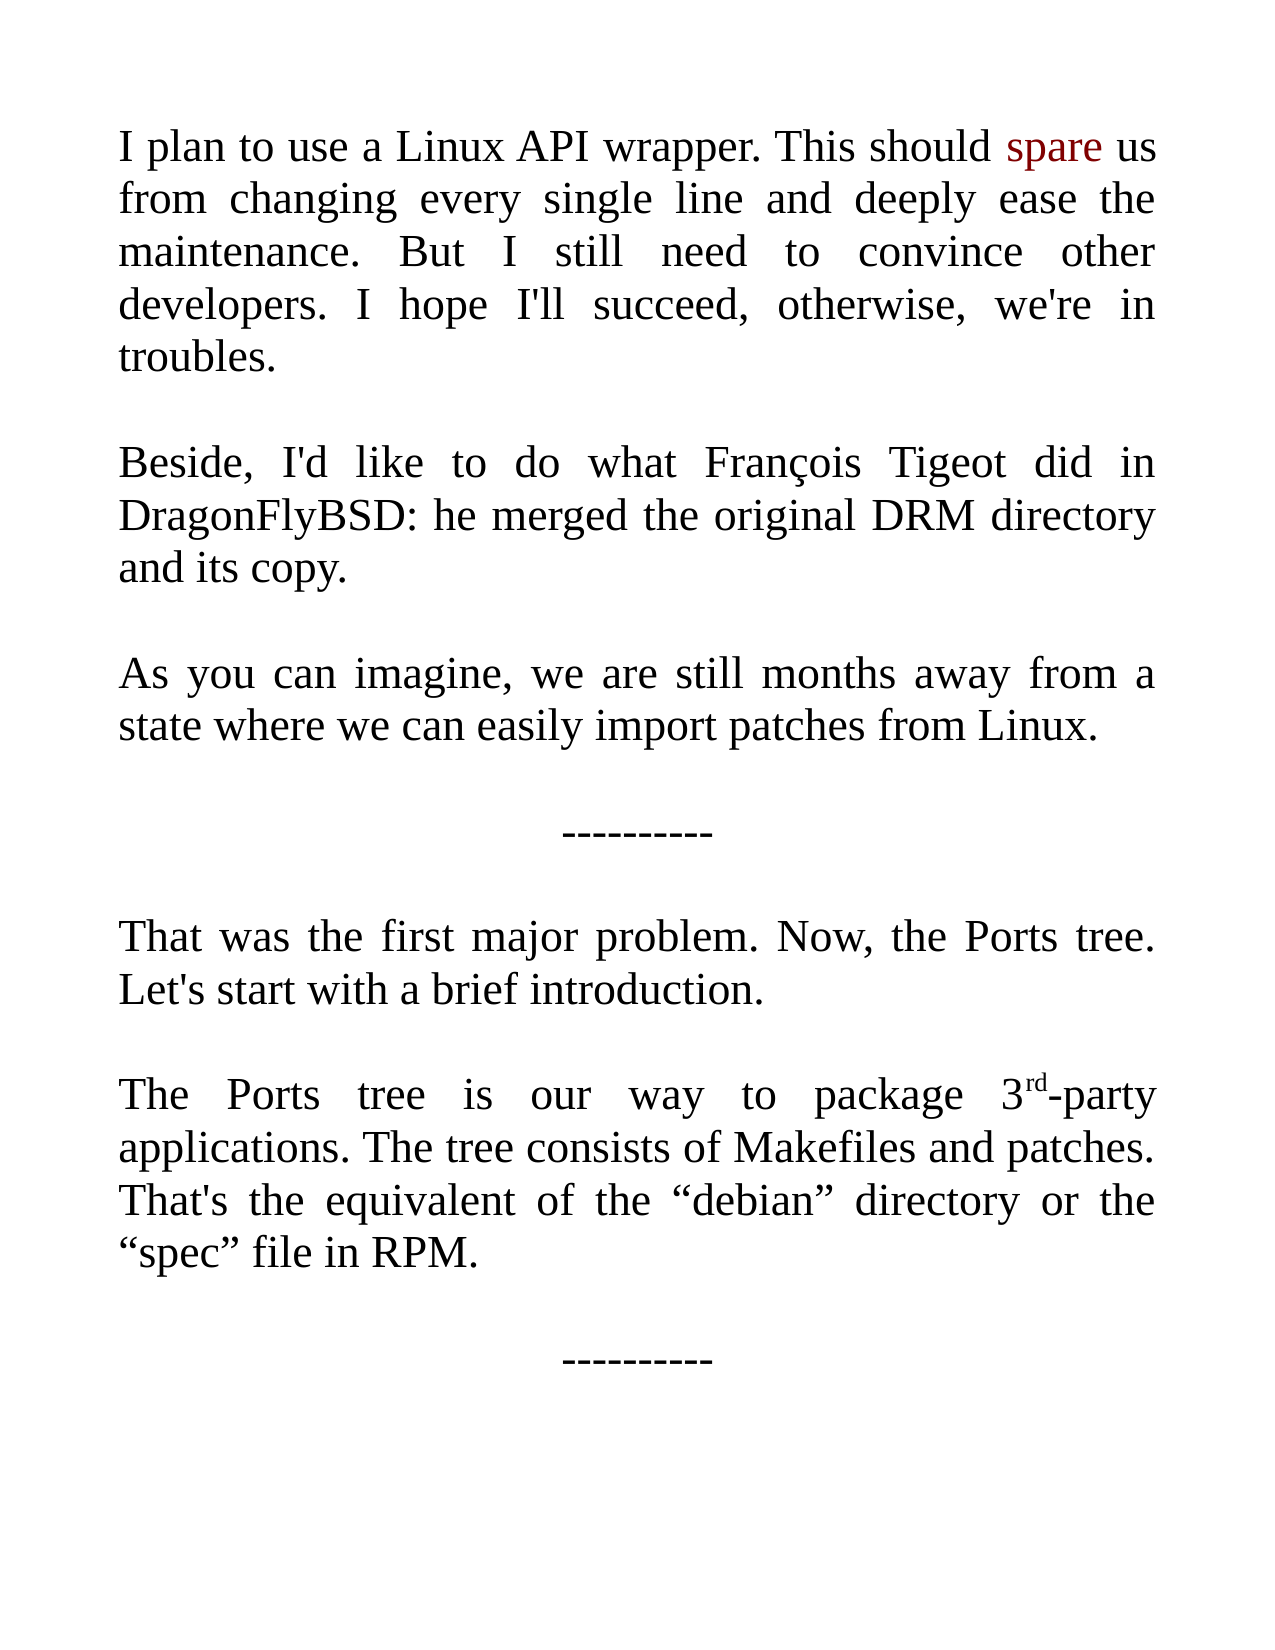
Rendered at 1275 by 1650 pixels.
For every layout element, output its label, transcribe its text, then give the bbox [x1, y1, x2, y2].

text ---------- [118, 803, 1157, 856]
text ---------- [118, 1330, 1157, 1383]
text Beside, I'd like to do what François Tigeot did in DragonFlyBSD: he merged the original DRM directory and its copy. [118, 434, 1157, 592]
text As you can imagine, we are still months away from a state where we can easily import patches from Linux. [118, 645, 1157, 751]
text I plan to use a Linux API wrapper. This should spare us from changing every single line and deeply ease the maintenance. But I still need to convince other developers. I hope I'll succeed, otherwise, we're in troubles. [118, 118, 1157, 382]
text The Ports tree is our way to package 3rd-party applications. The tree consists of Makefiles and patches. That's the equivalent of the “debian” directory or the “spec” file in RPM. [118, 1067, 1157, 1278]
text That was the first major problem. Now, the Ports tree. Let's start with a brief introduction. [118, 909, 1157, 1014]
